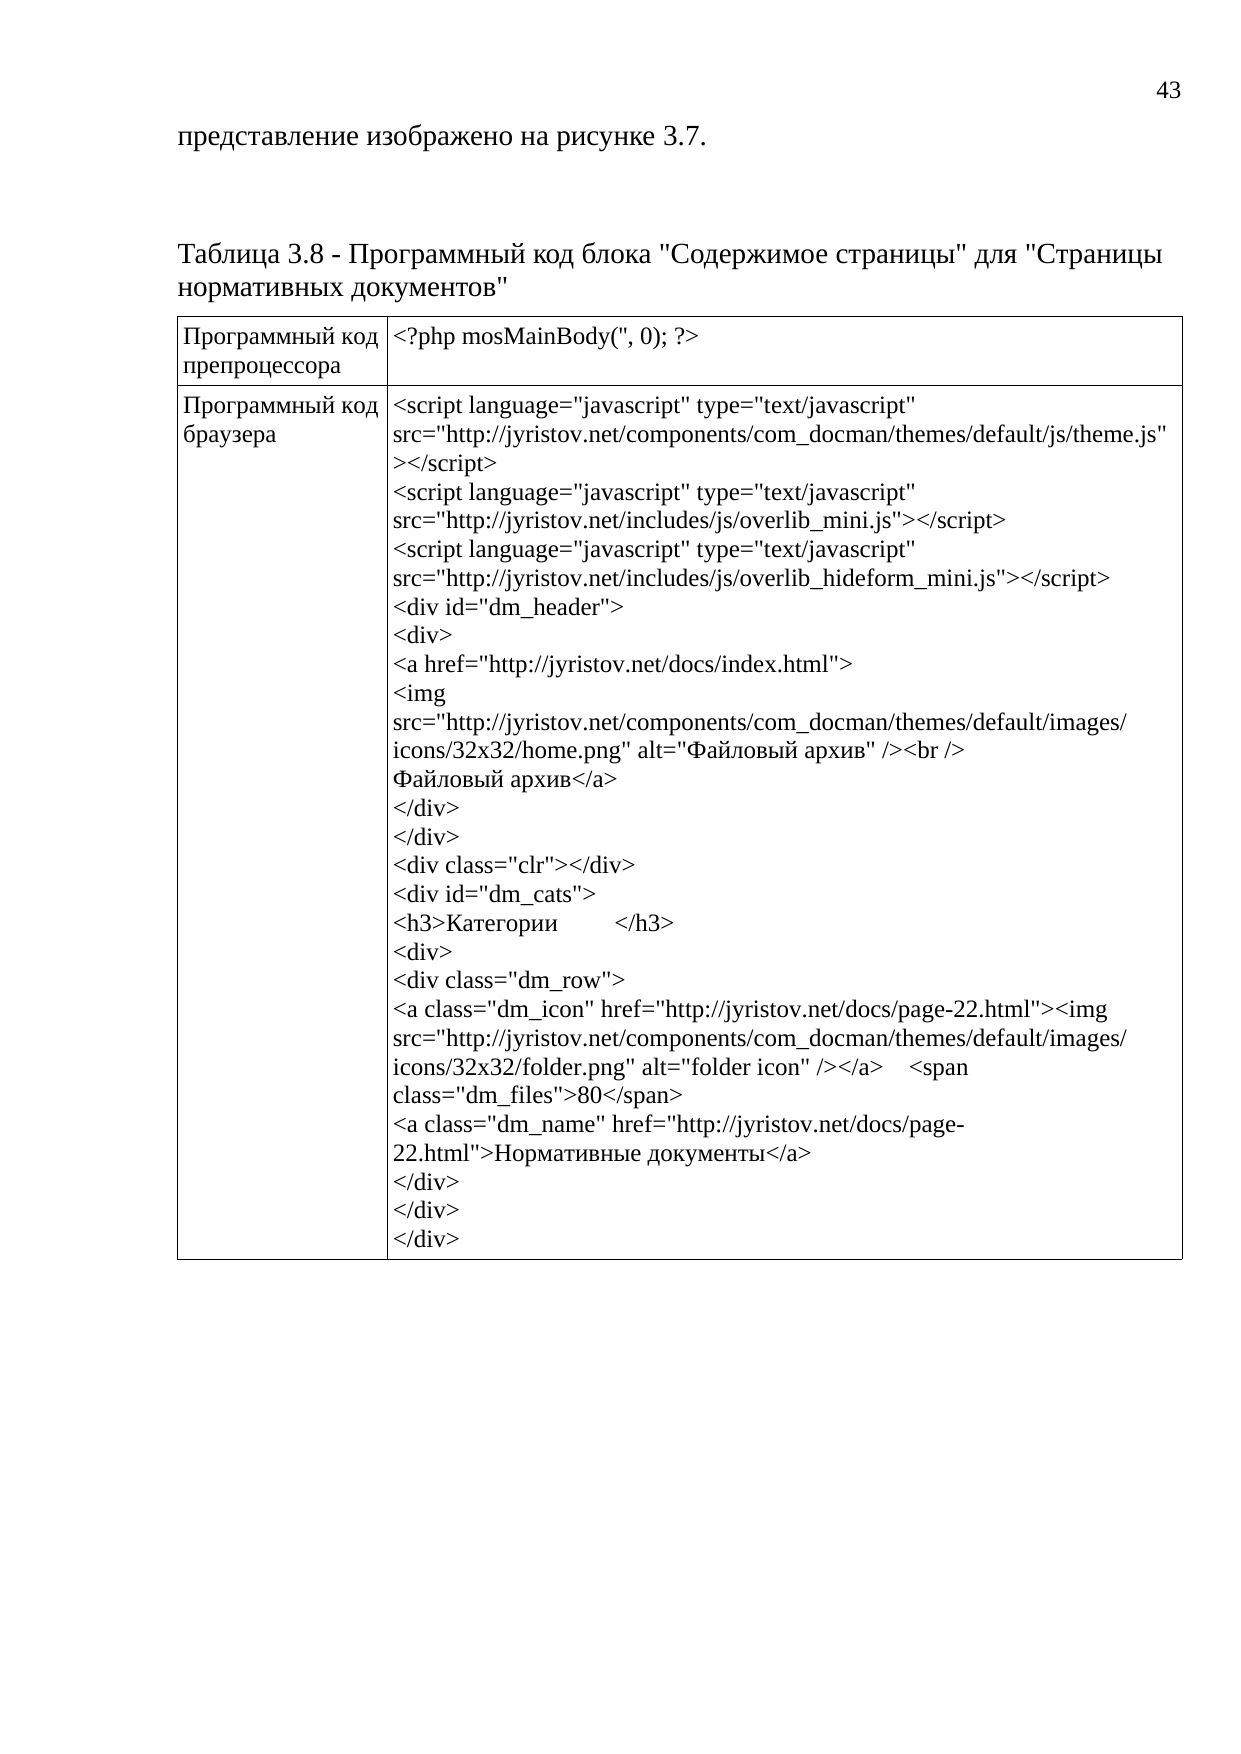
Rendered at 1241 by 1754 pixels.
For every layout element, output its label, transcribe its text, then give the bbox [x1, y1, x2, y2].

table_header Программный код препроцессора [178, 317, 387, 385]
table_cell <script language="javascript" type="text/javascript" src="http://jyristov.net/components/com_docman/themes/default/js/theme.js"></script> <script language="javascript" type="text/javascript" src="http://jyristov.net/includes/js/overlib_mini.js"></script> <script language="javascript" type="text/javascript" src="http://jyristov.net/includes/js/overlib_hideform_mini.js"></script> <div id="dm_header"> <div> <a href="http://jyristov.net/docs/index.html"> <img src="http://jyristov.net/components/com_docman/themes/default/images/icons/32x32/home.png" alt="Файловый архив" /><br /> Файловый архив</a> </div> </div> <div class="clr"></div> <div id="dm_cats"> <h3>Категории </h3> <div> <div class="dm_row"> <a class="dm_icon" href="http://jyristov.net/docs/page-22.html"><img src="http://jyristov.net/components/com_docman/themes/default/images/icons/32x32/folder.png" alt="folder icon" /></a> <span class="dm_files">80</span> <a class="dm_name" href="http://jyristov.net/docs/page-22.html">Нормативные документы</a> </div> </div> </div> [388, 386, 1182, 1259]
text представление изображено на рисунке 3.7. [177, 118, 1181, 152]
table_cell Программный код браузера [178, 386, 387, 1259]
text Таблица 3.8 - Программный код блока "Содержимое страницы" для "Страницы нормативных документов" [177, 236, 1181, 303]
table_header <?php mosMainBody('', 0); ?> [388, 317, 1182, 385]
